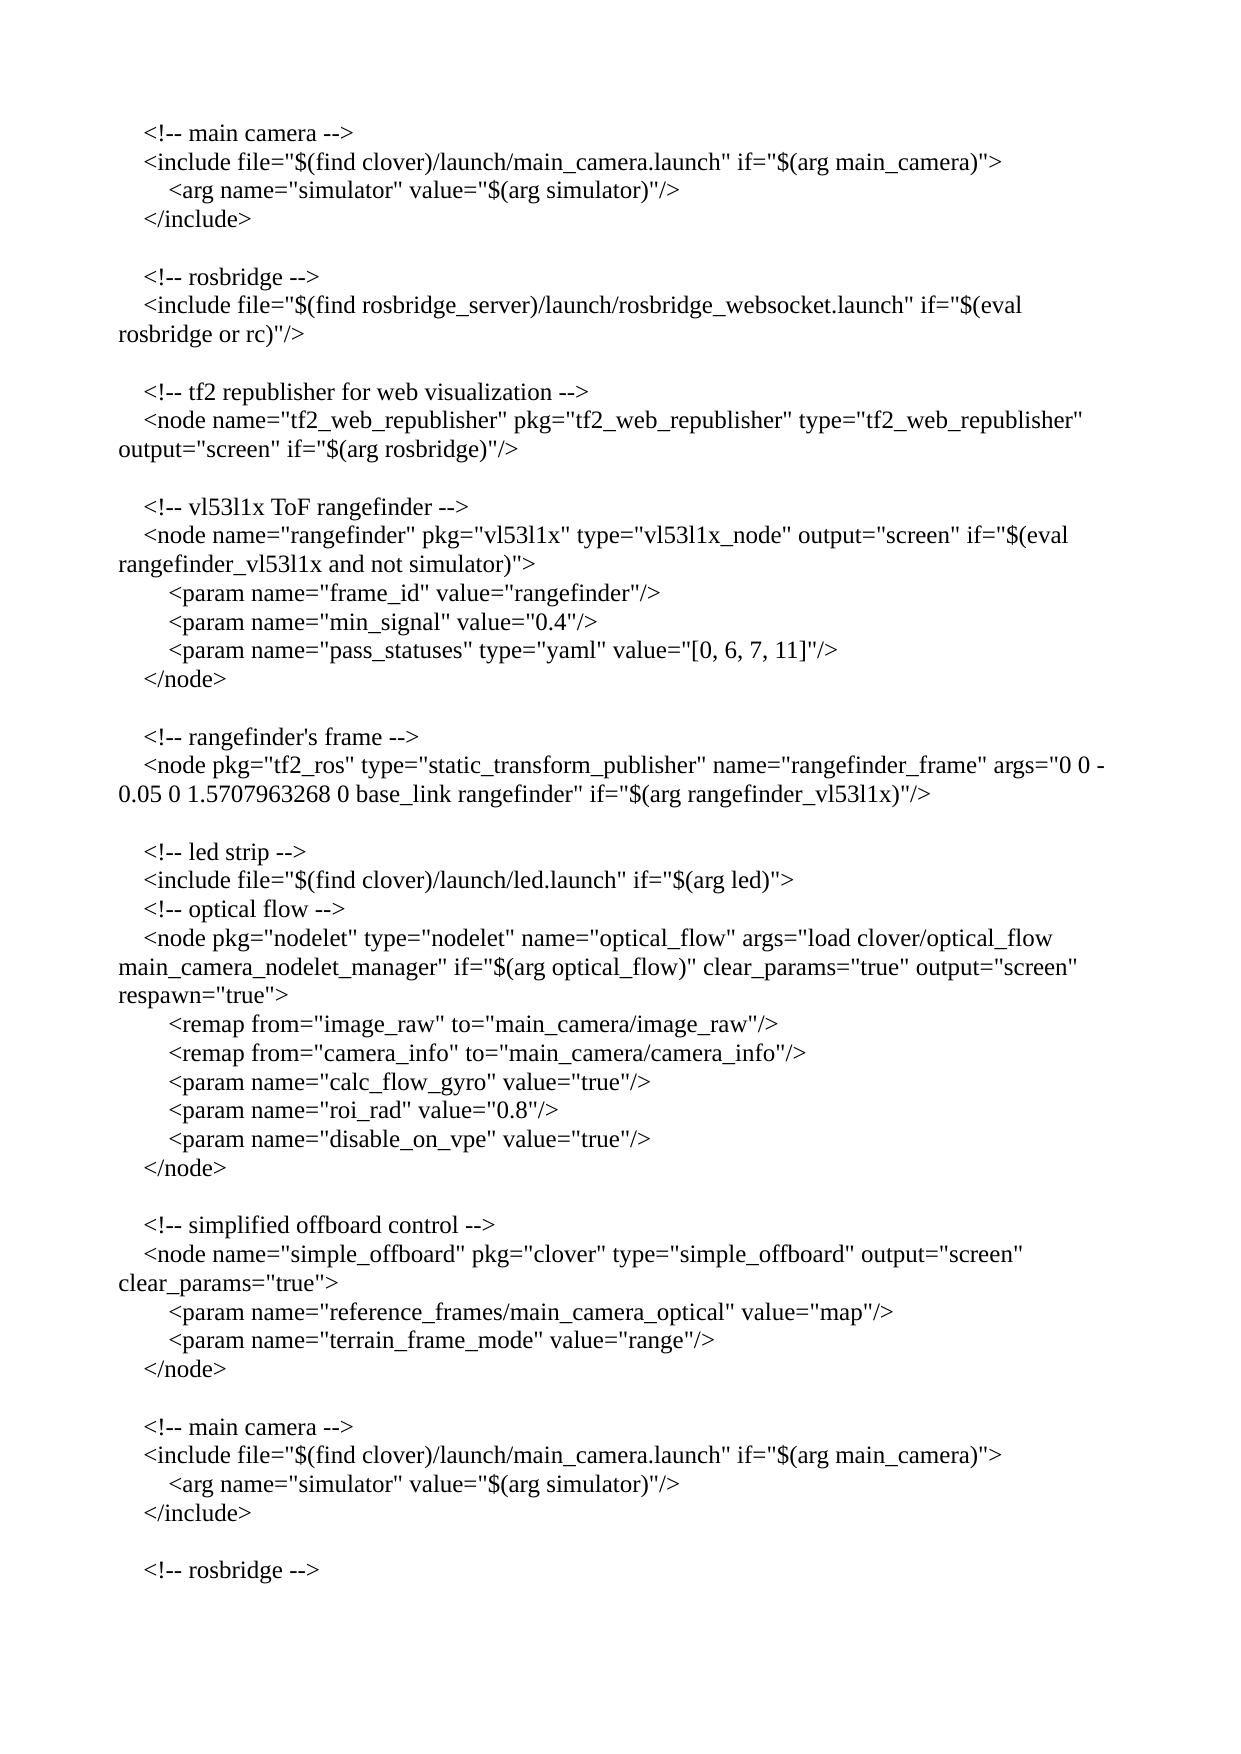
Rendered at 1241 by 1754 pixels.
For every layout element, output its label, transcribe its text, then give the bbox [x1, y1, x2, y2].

text <remap from="image_raw" to="main_camera/image_raw"/> [118, 1009, 1122, 1038]
text <param name="pass_statuses" type="yaml" value="[0, 6, 7, 11]"/> [118, 636, 1122, 664]
text <arg name="simulator" value="$(arg simulator)"/> [118, 176, 1122, 204]
text <param name="roi_rad" value="0.8"/> [118, 1096, 1122, 1124]
text <!-- rosbridge --> [118, 1556, 1122, 1584]
text <param name="terrain_frame_mode" value="range"/> [118, 1326, 1122, 1354]
text <param name="reference_frames/main_camera_optical" value="map"/> [118, 1297, 1122, 1326]
text <!-- led strip --> [118, 837, 1122, 866]
text <node pkg="nodelet" type="nodelet" name="optical_flow" args="load clover/optical_flow main_camera_nodelet_manager" if="$(arg optical_flow)" clear_params="true" output="screen" respawn="true"> [118, 923, 1122, 1009]
text <param name="frame_id" value="rangefinder"/> [118, 578, 1122, 607]
text <param name="disable_on_vpe" value="true"/> [118, 1124, 1122, 1153]
text <node name="tf2_web_republisher" pkg="tf2_web_republisher" type="tf2_web_republisher" output="screen" if="$(arg rosbridge)"/> [118, 406, 1122, 463]
text <!-- main camera --> [118, 1412, 1122, 1441]
text <!-- vl53l1x ToF rangefinder --> [118, 492, 1122, 521]
text <!-- main camera --> [118, 118, 1122, 147]
text </node> [118, 664, 1122, 693]
text <!-- rangefinder's frame --> [118, 722, 1122, 751]
text <!-- rosbridge --> [118, 262, 1122, 291]
text <include file="$(find clover)/launch/main_camera.launch" if="$(arg main_camera)"> [118, 147, 1122, 176]
text <node name="rangefinder" pkg="vl53l1x" type="vl53l1x_node" output="screen" if="$(eval rangefinder_vl53l1x and not simulator)"> [118, 521, 1122, 578]
text </include> [118, 1498, 1122, 1527]
text <remap from="camera_info" to="main_camera/camera_info"/> [118, 1038, 1122, 1067]
text <node pkg="tf2_ros" type="static_transform_publisher" name="rangefinder_frame" args="0 0 -0.05 0 1.5707963268 0 base_link rangefinder" if="$(arg rangefinder_vl53l1x)"/> [118, 751, 1122, 808]
text <!-- simplified offboard control --> [118, 1211, 1122, 1239]
text <include file="$(find clover)/launch/main_camera.launch" if="$(arg main_camera)"> [118, 1441, 1122, 1469]
text </node> [118, 1153, 1122, 1182]
text <include file="$(find clover)/launch/led.launch" if="$(arg led)"> [118, 866, 1122, 894]
text <!-- optical flow --> [118, 894, 1122, 923]
text <arg name="simulator" value="$(arg simulator)"/> [118, 1469, 1122, 1498]
text <!-- tf2 republisher for web visualization --> [118, 377, 1122, 406]
text <param name="min_signal" value="0.4"/> [118, 607, 1122, 636]
text <node name="simple_offboard" pkg="clover" type="simple_offboard" output="screen" clear_params="true"> [118, 1239, 1122, 1297]
text <include file="$(find rosbridge_server)/launch/rosbridge_websocket.launch" if="$(eval rosbridge or rc)"/> [118, 291, 1122, 348]
text </node> [118, 1354, 1122, 1383]
text </include> [118, 204, 1122, 233]
text <param name="calc_flow_gyro" value="true"/> [118, 1067, 1122, 1096]
